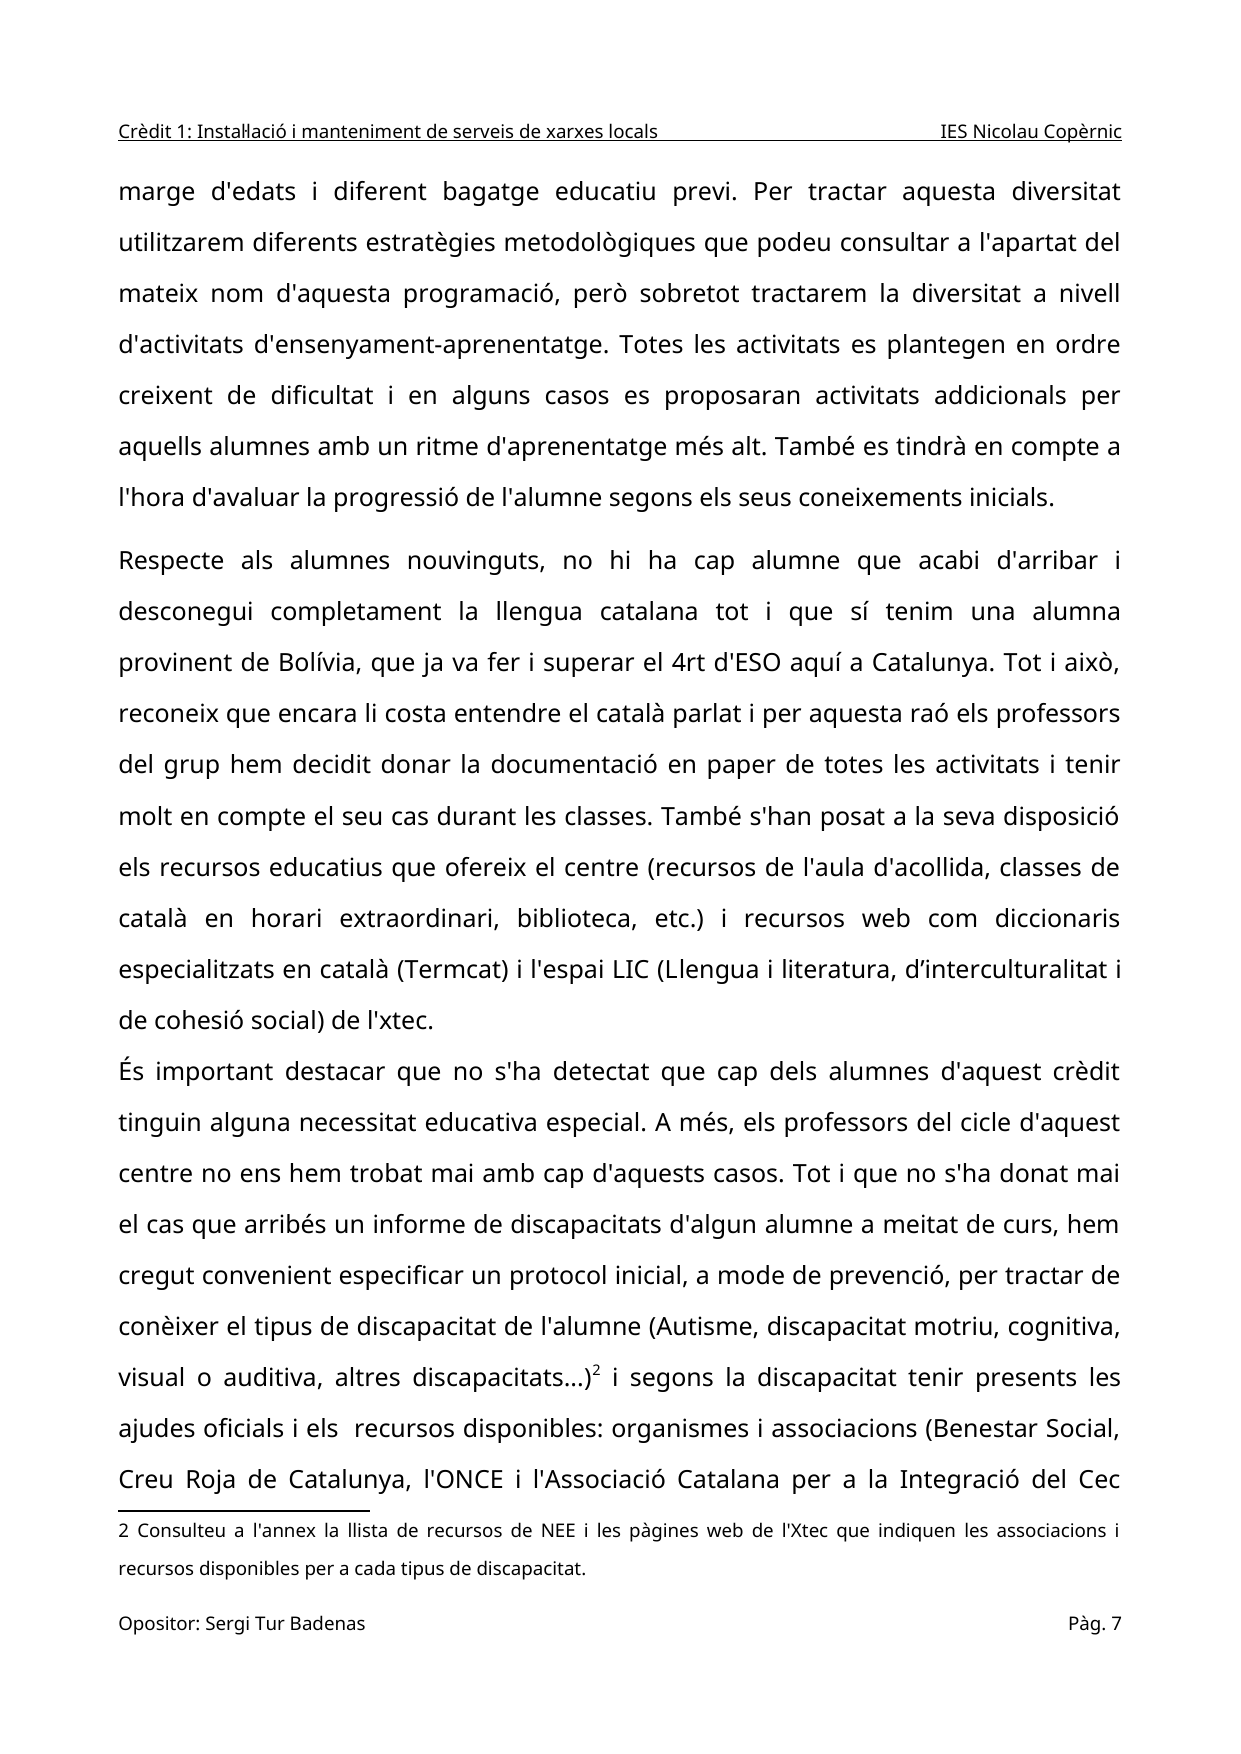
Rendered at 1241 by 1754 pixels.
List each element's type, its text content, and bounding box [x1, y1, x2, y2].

text Respecte als alumnes nouvinguts, no hi ha cap alumne que acabi d'arribar i desconegui completament la llengua catalana tot i que sí tenim una alumna provinent de Bolívia, que ja va fer i superar el 4rt d'ESO aquí a Catalunya. Tot i això, reconeix que encara li costa entendre el català parlat i per aquesta raó els professors del grup hem decidit donar la documentació en paper de totes les activitats i tenir molt en compte el seu cas durant les classes. També s'han posat a la seva disposició els recursos educatius que ofereix el centre (recursos de l'aula d'acollida, classes de català en horari extraordinari, biblioteca, etc.) i recursos web com diccionaris especialitzats en català (Termcat) i l'espai LIC (Llengua i literatura, d’interculturalitat i de cohesió social) de l'xtec. [118, 543, 1122, 1036]
text Consulteu a l'annex la llista de recursos de NEE i les pàgines web de l'Xtec que indiquen les associacions i recursos disponibles per a cada tipus de discapacitat. [118, 1517, 1122, 1581]
text És important destacar que no s'ha detectat que cap dels alumnes d'aquest crèdit tinguin alguna necessitat educativa especial. A més, els professors del cicle d'aquest centre no ens hem trobat mai amb cap d'aquests casos. Tot i que no s'ha donat mai el cas que arribés un informe de discapacitats d'algun alumne a meitat de curs, hem cregut convenient especificar un protocol inicial, a mode de prevenció, per tractar de conèixer el tipus de discapacitat de l'alumne (Autisme, discapacitat motriu, cognitiva, visual o auditiva, altres discapacitats...) i segons la discapacitat tenir presents les ajudes oficials i els recursos disponibles: organismes i associacions (Benestar Social, Creu Roja de Catalunya, l'ONCE i l'Associació Catalana per a la Integració del Cec [118, 1053, 1122, 1496]
text marge d'edats i diferent bagatge educatiu previ. Per tractar aquesta diversitat utilitzarem diferents estratègies metodològiques que podeu consultar a l'apartat del mateix nom d'aquesta programació, però sobretot tractarem la diversitat a nivell d'activitats d'ensenyament-aprenentatge. Totes les activitats es plantegen en ordre creixent de dificultat i en alguns casos es proposaran activitats addicionals per aquells alumnes amb un ritme d'aprenentatge més alt. També es tindrà en compte a l'hora d'avaluar la progressió de l'alumne segons els seus coneixements inicials. [118, 173, 1122, 513]
